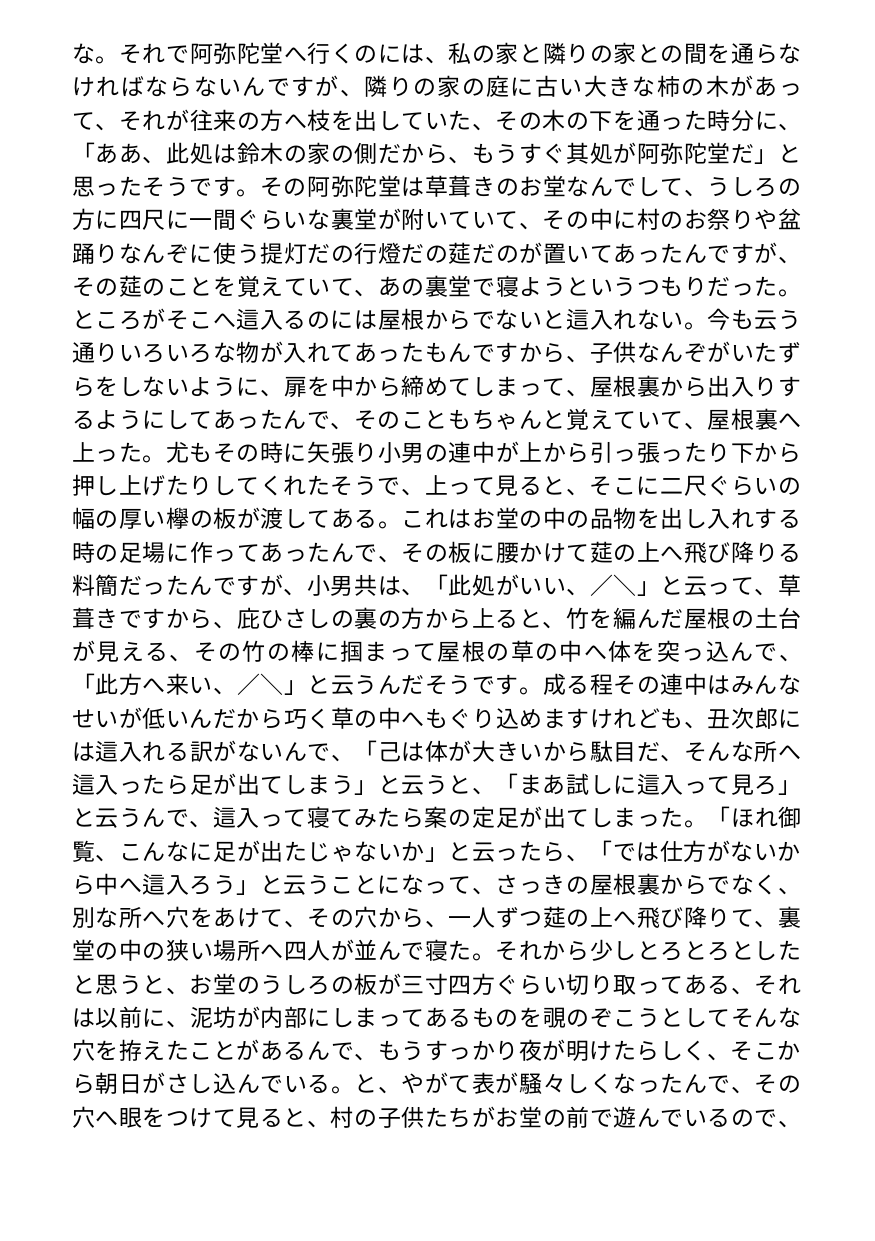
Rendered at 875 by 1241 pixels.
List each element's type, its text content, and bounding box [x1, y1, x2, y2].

text な。それで阿弥陀堂へ行くのには、私の家と隣りの家との間を通らなければならないんですが、隣りの家の庭に古い大きな柿の木があって、それが往来の方へ枝を出していた、その木の下を通った時分に、「ああ、此処は鈴木の家の側だから、もうすぐ其処が阿弥陀堂だ」と思ったそうです。その阿弥陀堂は草葺きのお堂なんでして、うしろの方に四尺に一間ぐらいな裏堂が附いていて、その中に村のお祭りや盆踊りなんぞに使う提灯だの行燈だの莚だのが置いてあったんですが、その莚のことを覚えていて、あの裏堂で寝ようというつもりだった。ところがそこへ這入るのには屋根からでないと這入れない。今も云う通りいろいろな物が入れてあったもんですから、子供なんぞがいたずらをしないように、扉を中から締めてしまって、屋根裏から出入りするようにしてあったんで、そのこともちゃんと覚えていて、屋根裏へ上った。尤もその時に矢張り小男の連中が上から引っ張ったり下から押し上げたりしてくれたそうで、上って見ると、そこに二尺ぐらいの幅の厚い欅の板が渡してある。これはお堂の中の品物を出し入れする時の足場に作ってあったんで、その板に腰かけて莚の上へ飛び降りる料簡だったんですが、小男共は、「此処がいい、／＼」と云って、草葺きですから、庇ひさしの裏の方から上ると、竹を編んだ屋根の土台が見える、その竹の棒に掴まって屋根の草の中へ体を突っ込んで、「此方へ来い、／＼」と云うんだそうです。成る程その連中はみんなせいが低いんだから巧く草の中へもぐり込めますけれども、丑次郎には這入れる訳がないんで、「己は体が大きいから駄目だ、そんな所へ這入ったら足が出てしまう」と云うと、「まあ試しに這入って見ろ」と云うんで、這入って寝てみたら案の定足が出てしまった。「ほれ御覧、こんなに足が出たじゃないか」と云ったら、「では仕方がないから中へ這入ろう」と云うことになって、さっきの屋根裏からでなく、別な所へ穴をあけて、その穴から、一人ずつ莚の上へ飛び降りて、裏堂の中の狭い場所へ四人が並んで寝た。それから少しとろとろとしたと思うと、お堂のうしろの板が三寸四方ぐらい切り取ってある、それは以前に、泥坊が内部にしまってあるものを覗のぞこうとしてそんな穴を拵えたことがあるんで、もうすっかり夜が明けたらしく、そこから朝日がさし込んでいる。と、やがて表が騒々しくなったんで、その穴へ眼をつけて見ると、村の子供たちがお堂の前で遊んでいるので、 [72, 36, 802, 1133]
